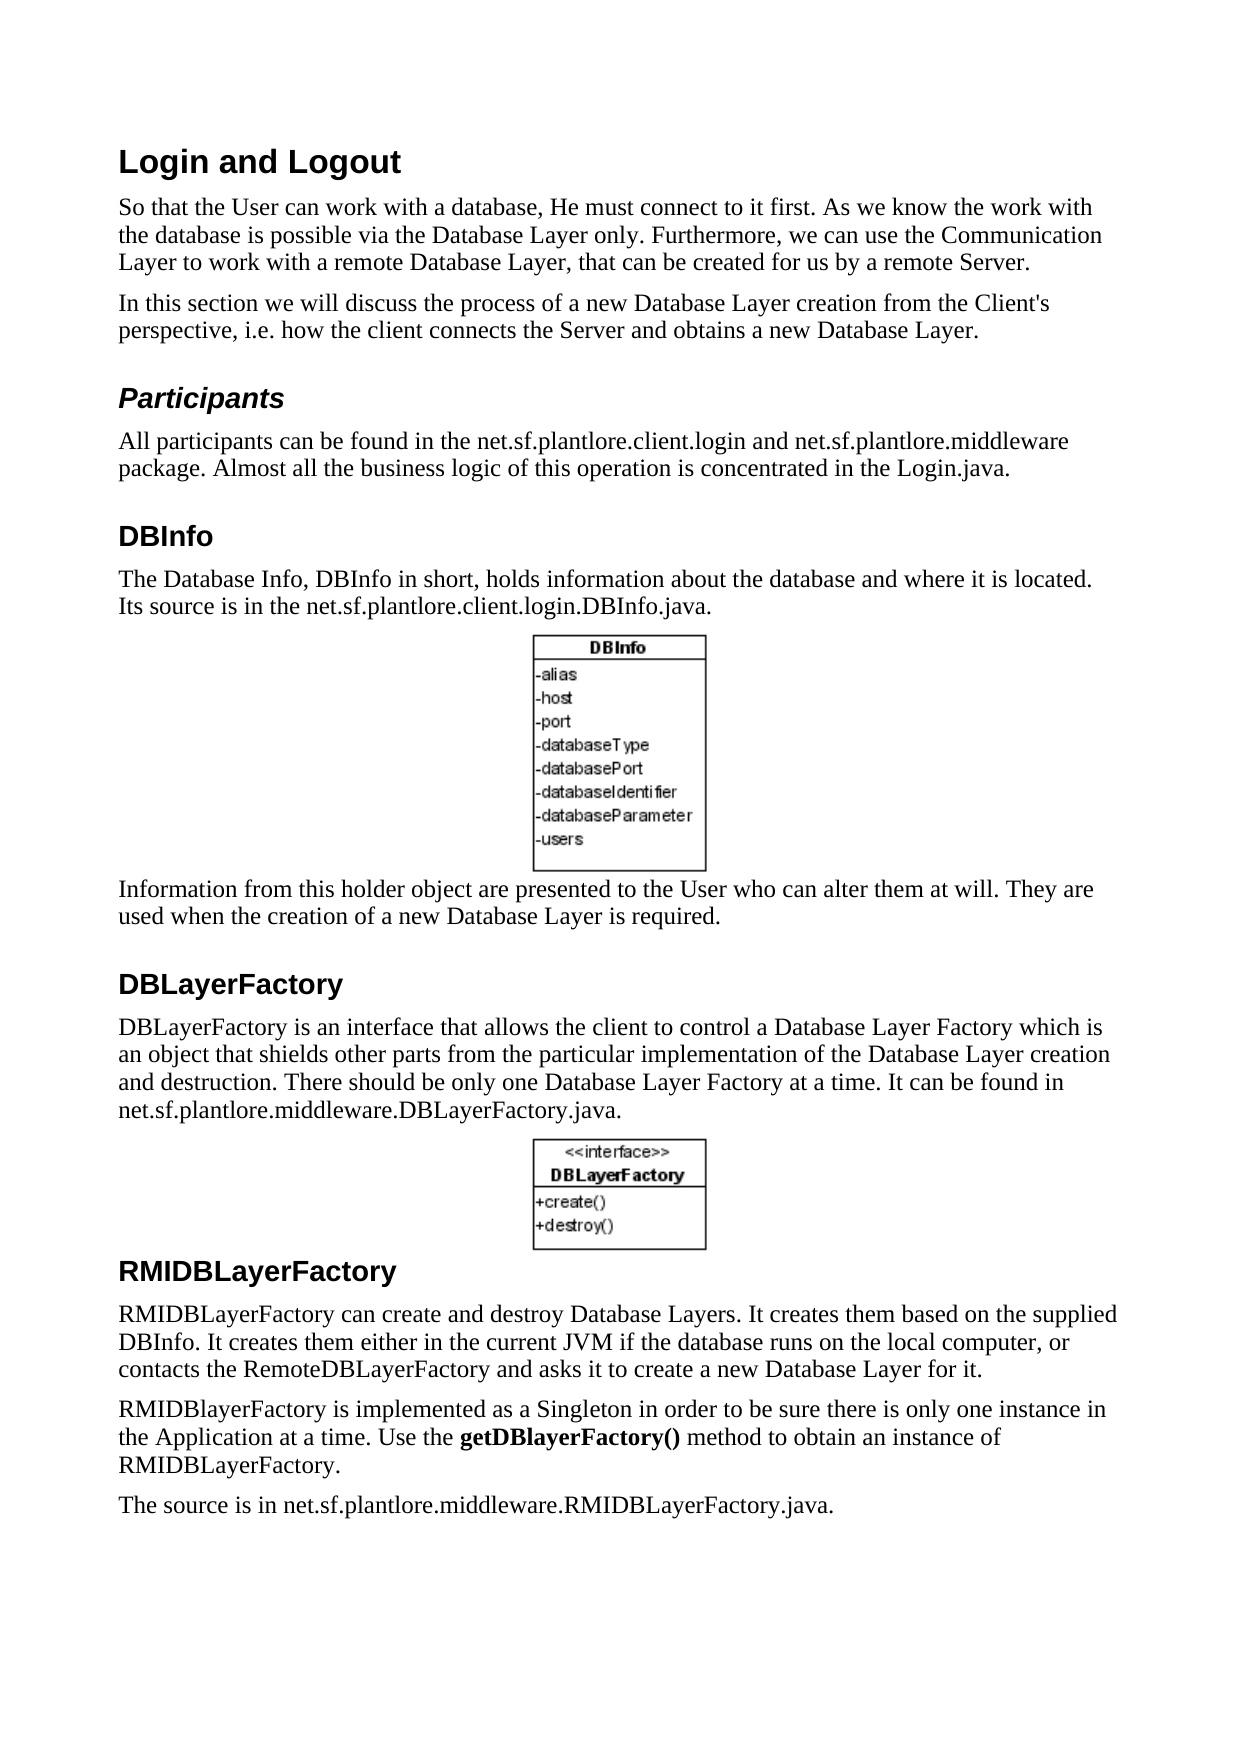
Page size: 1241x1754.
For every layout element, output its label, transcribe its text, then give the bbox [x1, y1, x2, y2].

text All participants can be found in the net.sf.plantlore.client.login and net.sf.plantlore.middleware package. Almost all the business logic of this operation is concentrated in the Login.java. [118, 427, 1122, 482]
subtitle RMIDBLayerFactory [118, 1161, 1122, 1287]
text RMIDBLayerFactory can create and destroy Database Layers. It creates them based on the supplied DBInfo. It creates them either in the current JVM if the database runs on the local computer, or contacts the RemoteDBLayerFactory and asks it to create a new Database Layer for it. [118, 1300, 1122, 1383]
subtitle DBLayerFactory [118, 968, 1122, 1000]
text RMIDBlayerFactory is implemented as a Singleton in order to be sure there is only one instance in the Application at a time. Use the getDBlayerFactory() method to obtain an instance of RMIDBLayerFactory. [118, 1396, 1122, 1479]
subtitle Participants [118, 382, 1122, 414]
text In this section we will discuss the process of a new Database Layer creation from the Client's perspective, i.e. how the client connects the Server and obtains a new Database Layer. [118, 289, 1122, 344]
text So that the User can work with a database, He must connect to it first. As we know the work with the database is possible via the Database Layer only. Furthermore, we can use the Communication Layer to work with a remote Database Layer, that can be created for us by a remote Server. [118, 193, 1122, 276]
text Information from this holder object are presented to the User who can alter them at will. They are used when the creation of a new Database Layer is required. [118, 633, 1122, 930]
subtitle Login and Logout [118, 143, 1122, 181]
text The source is in net.sf.plantlore.middleware.RMIDBLayerFactory.java. [118, 1491, 1122, 1519]
picture [530, 632, 710, 875]
text DBLayerFactory is an interface that allows the client to control a Database Layer Factory which is an object that shields other parts from the particular implementation of the Database Layer creation and destruction. There should be only one Database Layer Factory at a time. It can be found in net.sf.plantlore.middleware.DBLayerFactory.java. [118, 1013, 1122, 1124]
subtitle DBInfo [118, 520, 1122, 552]
picture [530, 1136, 710, 1255]
text The Database Info, DBInfo in short, holds information about the database and where it is located. Its source is in the net.sf.plantlore.client.login.DBInfo.java. [118, 565, 1122, 620]
